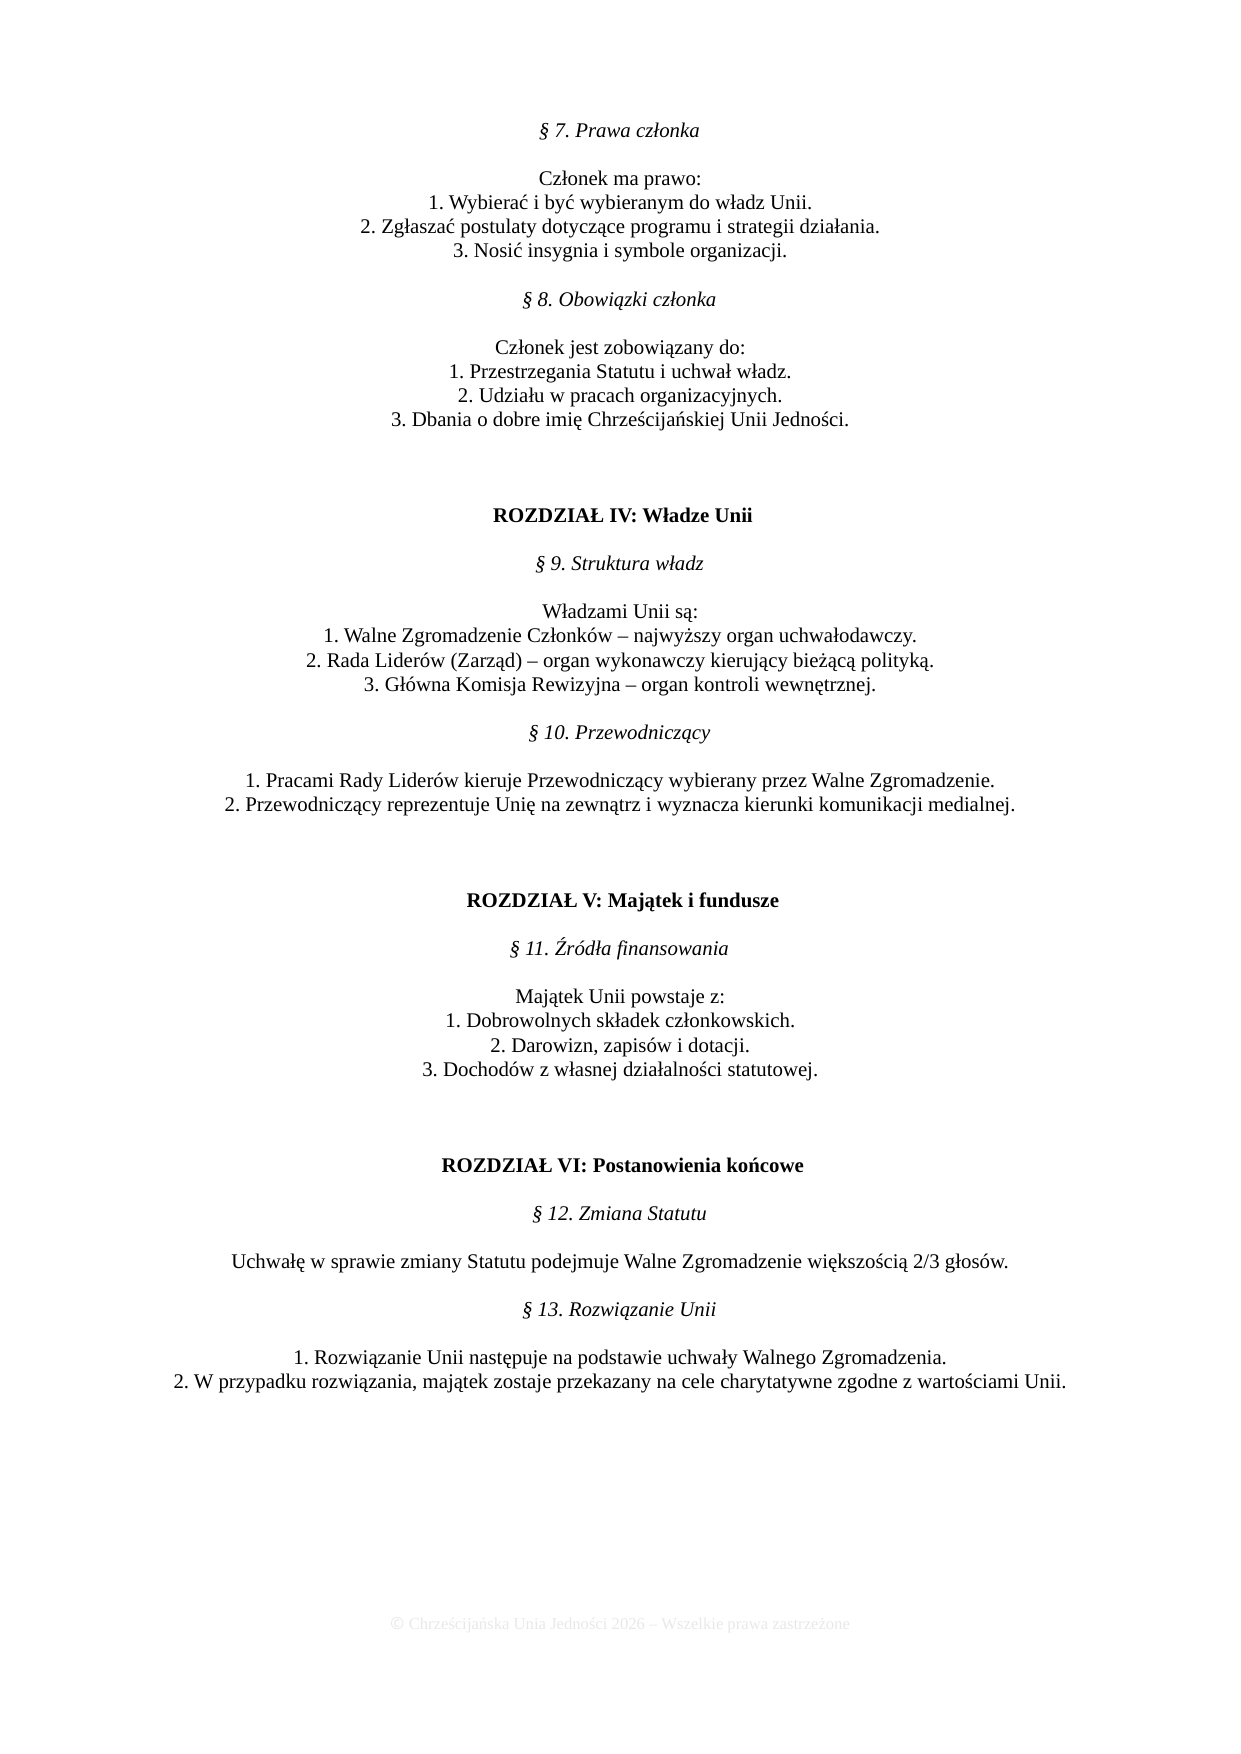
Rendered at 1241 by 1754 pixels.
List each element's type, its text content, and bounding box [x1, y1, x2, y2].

text 1. Wybierać i być wybieranym do władz Unii. [118, 190, 1122, 214]
text Uchwałę w sprawie zmiany Statutu podejmuje Walne Zgromadzenie większością 2/3 głosów. [118, 1249, 1122, 1273]
text § 9. Struktura władz [118, 551, 1122, 575]
text ROZDZIAŁ V: Majątek i fundusze [118, 888, 1122, 912]
text § 13. Rozwiązanie Unii [118, 1297, 1122, 1321]
text § 10. Przewodniczący [118, 720, 1122, 744]
text 2. Przewodniczący reprezentuje Unię na zewnątrz i wyznacza kierunki komunikacji medialnej. [118, 792, 1122, 816]
text 3. Główna Komisja Rewizyjna – organ kontroli wewnętrznej. [118, 672, 1122, 696]
text ROZDZIAŁ IV: Władze Unii [118, 503, 1122, 527]
text 1. Dobrowolnych składek członkowskich. [118, 1008, 1122, 1032]
text 3. Dbania o dobre imię Chrześcijańskiej Unii Jedności. [118, 407, 1122, 431]
text 2. Udziału w pracach organizacyjnych. [118, 383, 1122, 407]
text © Chrześcijańska Unia Jedności 2026 – Wszelkie prawa zastrzeżone [118, 1612, 1122, 1635]
text 1. Rozwiązanie Unii następuje na podstawie uchwały Walnego Zgromadzenia. [118, 1345, 1122, 1369]
text ROZDZIAŁ VI: Postanowienia końcowe [118, 1153, 1122, 1177]
text 1. Przestrzegania Statutu i uchwał władz. [118, 359, 1122, 383]
text 1. Walne Zgromadzenie Członków – najwyższy organ uchwałodawczy. [118, 623, 1122, 647]
text 2. W przypadku rozwiązania, majątek zostaje przekazany na cele charytatywne zgodne z wartościami Unii. [118, 1369, 1122, 1393]
text Władzami Unii są: [118, 599, 1122, 623]
text 3. Dochodów z własnej działalności statutowej. [118, 1057, 1122, 1081]
text Majątek Unii powstaje z: [118, 984, 1122, 1008]
text § 12. Zmiana Statutu [118, 1201, 1122, 1225]
text 3. Nosić insygnia i symbole organizacji. [118, 238, 1122, 262]
text Członek ma prawo: [118, 166, 1122, 190]
text 1. Pracami Rady Liderów kieruje Przewodniczący wybierany przez Walne Zgromadzenie. [118, 768, 1122, 792]
text § 7. Prawa członka [118, 118, 1122, 142]
text § 11. Źródła finansowania [118, 936, 1122, 960]
text § 8. Obowiązki członka [118, 287, 1122, 311]
text Członek jest zobowiązany do: [118, 335, 1122, 359]
text 2. Zgłaszać postulaty dotyczące programu i strategii działania. [118, 214, 1122, 238]
text 2. Rada Liderów (Zarząd) – organ wykonawczy kierujący bieżącą polityką. [118, 647, 1122, 672]
text 2. Darowizn, zapisów i dotacji. [118, 1032, 1122, 1057]
